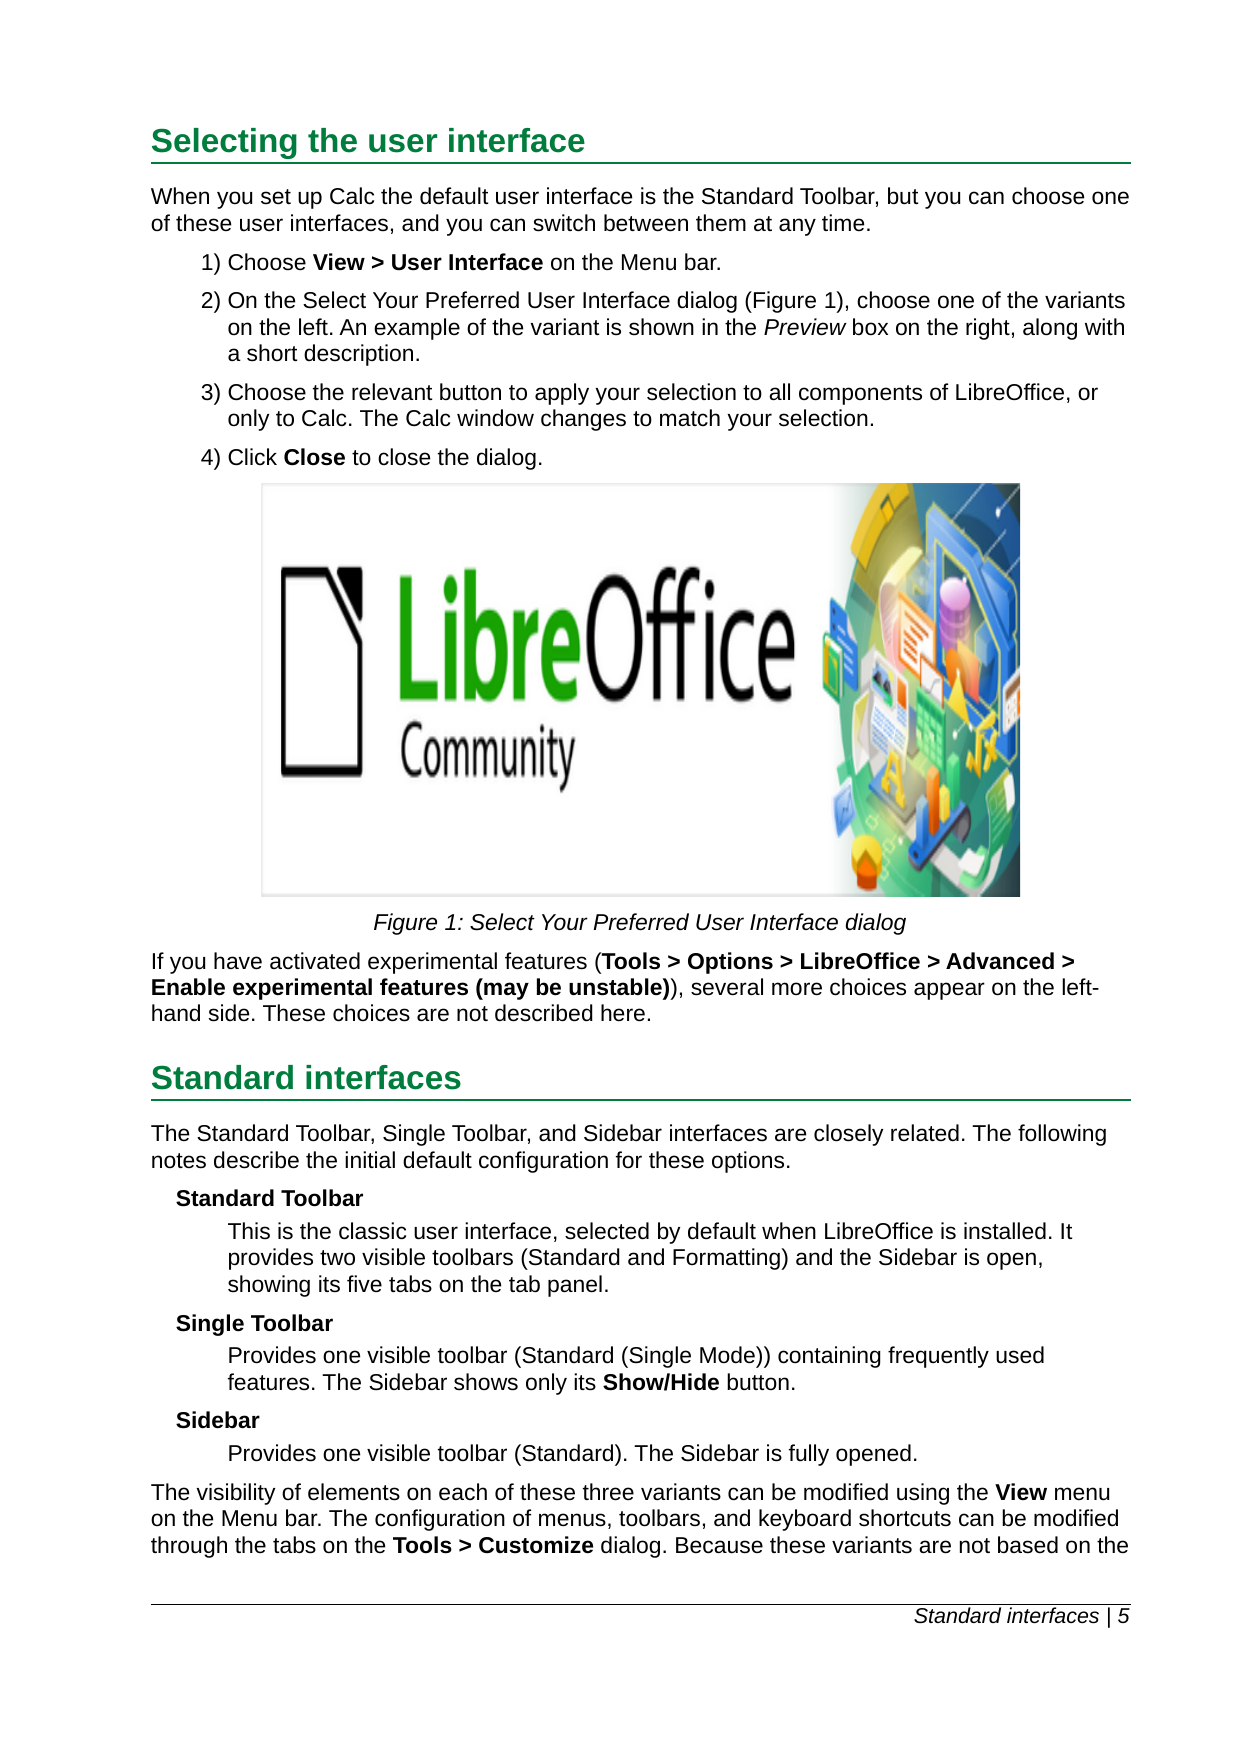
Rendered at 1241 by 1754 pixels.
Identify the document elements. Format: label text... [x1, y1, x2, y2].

subtitle Selecting the user interface [151, 121, 1131, 162]
text This is the classic user interface, selected by default when LibreOffice is installed. It provides two visible toolbars (Standard and Formatting) and the Sidebar is open, showing its five tabs on the tab panel. [227, 1218, 1131, 1297]
list Choose the relevant button to apply your selection to all components of LibreOffice, or only to Calc. The Calc window changes to match your selection. [227, 379, 1131, 432]
text If you have activated experimental features (Tools > Options > LibreOffice > Advanced > Enable experimental features (may be unstable)), several more choices appear on the left-hand side. These choices are not described here. [151, 948, 1131, 1027]
text Sidebar [176, 1407, 1131, 1434]
text The visibility of elements on each of these three variants can be modified using the View menu on the Menu bar. The configuration of menus, toolbars, and keyboard shortcuts can be modified through the tabs on the Tools > Customize dialog. Because these variants are not based on the [151, 1479, 1131, 1558]
text Single Toolbar [176, 1309, 1131, 1336]
text Figure 1: Select Your Preferred User Interface dialog [151, 909, 1131, 935]
list Click Close to close the dialog. [227, 444, 1131, 471]
text Standard Toolbar [176, 1185, 1131, 1212]
text Provides one visible toolbar (Standard). The Sidebar is fully opened. [227, 1440, 1131, 1466]
subtitle Standard interfaces [151, 1058, 1131, 1099]
picture [261, 483, 1021, 897]
list The Standard Toolbar, Single Toolbar, and Sidebar interfaces are closely related. The following notes describe the initial default configuration for these options. [151, 1120, 1131, 1173]
list Choose View > User Interface on the Menu bar. [227, 248, 1131, 275]
text Provides one visible toolbar (Standard (Single Mode)) containing frequently used features. The Sidebar shows only its Show/Hide button. [227, 1342, 1131, 1395]
list When you set up Calc the default user interface is the Standard Toolbar, but you can choose one of these user interfaces, and you can switch between them at any time. [151, 183, 1131, 236]
list On the Select Your Preferred User Interface dialog (Figure 1), choose one of the variants on the left. An example of the variant is shown in the Preview box on the right, along with a short description. [227, 287, 1131, 366]
